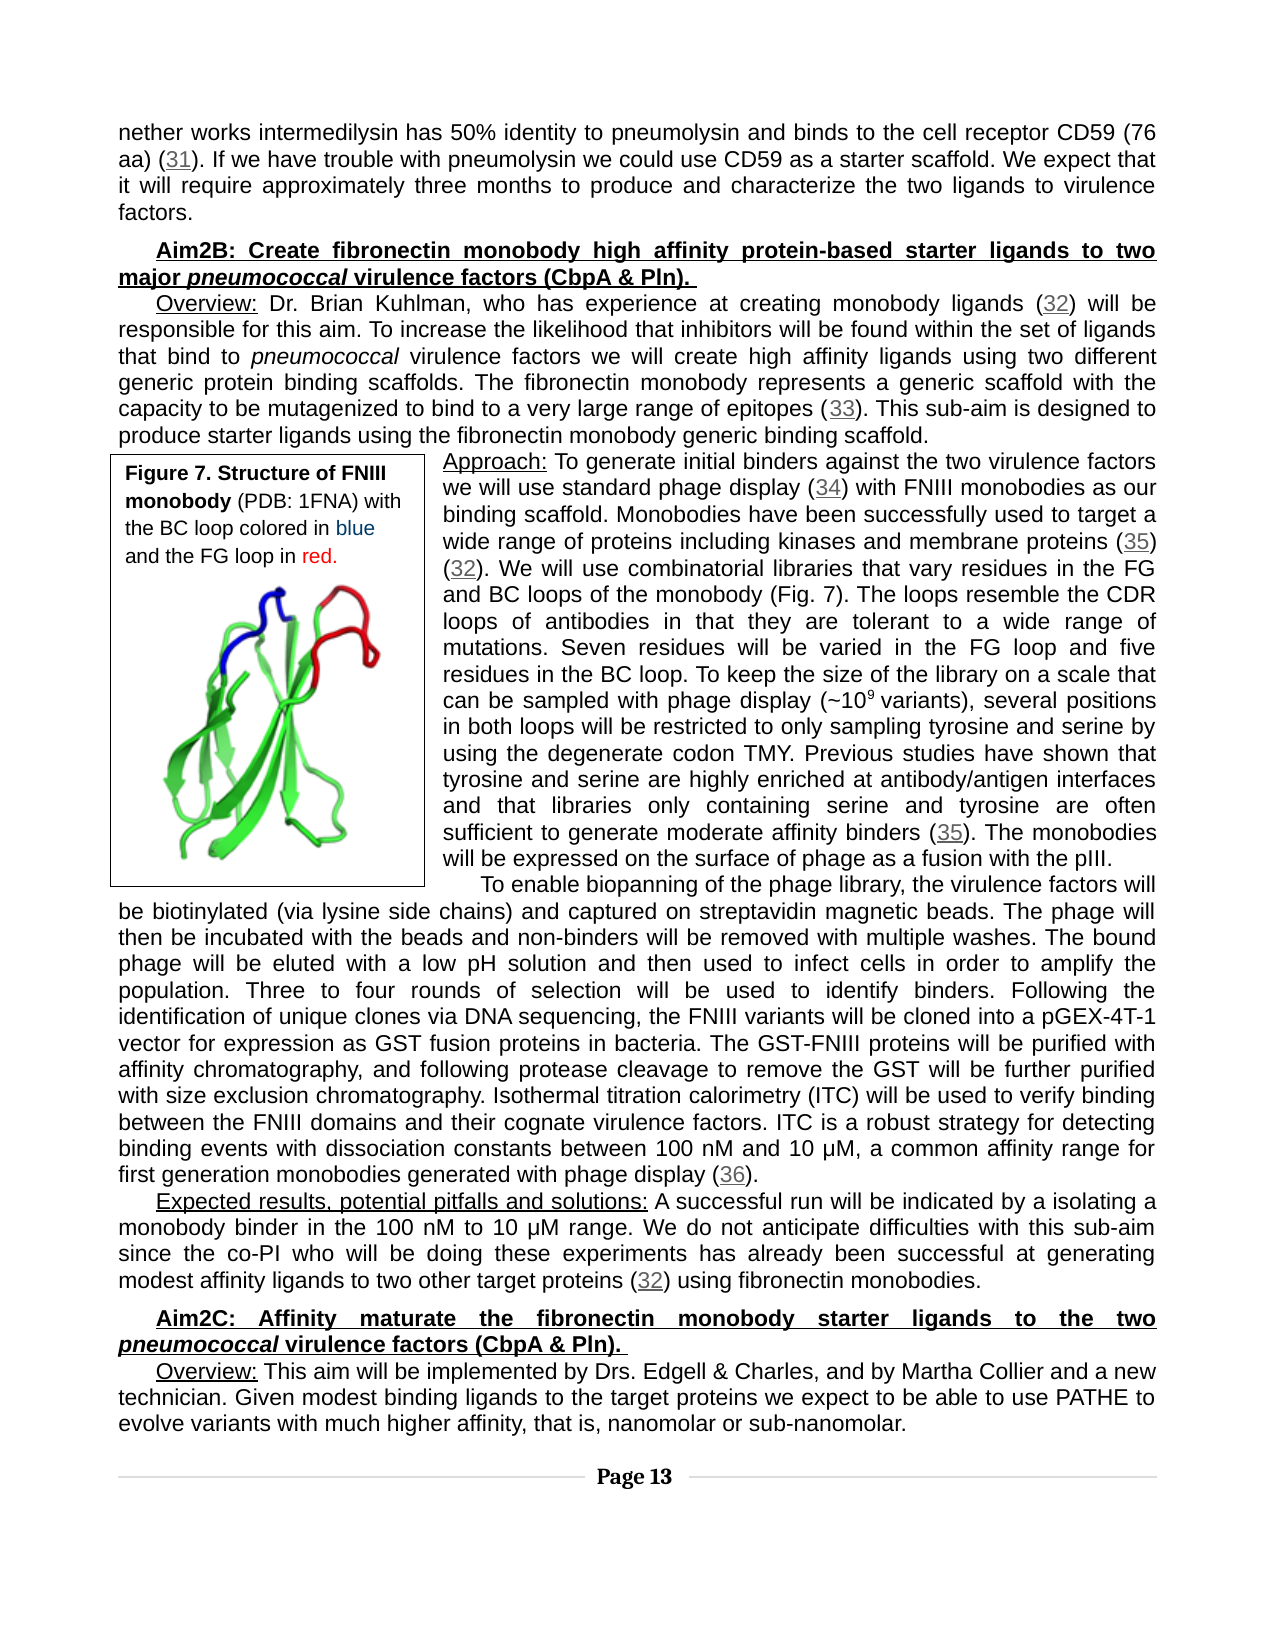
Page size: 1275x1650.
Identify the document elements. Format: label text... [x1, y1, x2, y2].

text To enable biopanning of the phage library, the virulence factors will be biotinylated (via lysine side chains) and captured on streptavidin magnetic beads. The phage will then be incubated with the beads and non-binders will be removed with multiple washes. The bound phage will be eluted with a low pH solution and then used to infect cells in order to amplify the population. Three to four rounds of selection will be used to identify binders. Following the identification of unique clones via DNA sequencing, the FNIII variants will be cloned into a pGEX-4T-1 vector for expression as GST fusion proteins in bacteria. The GST-FNIII proteins will be purified with affinity chromatography, and following protease cleavage to remove the GST will be further purified with size exclusion chromatography. Isothermal titration calorimetry (ITC) will be used to verify binding between the FNIII domains and their cognate virulence factors. ITC is a robust strategy for detecting binding events with dissociation constants between 100 nM and 10 μM, a common affinity range for first generation monobodies generated with phage display (36). [118, 871, 1157, 1188]
text Aim2B: Create fibronectin monobody high affinity protein-based starter ligands to two major pneumococcal virulence factors (CbpA & Pln). [118, 237, 1157, 290]
text Approach: To generate initial binders against the two virulence factors we will use standard phage display (34) with FNIII monobodies as our binding scaffold. Monobodies have been successfully used to target a wide range of proteins including kinases and membrane proteins (35) (32). We will use combinatorial libraries that vary residues in the FG and BC loops of the monobody (Fig. 7). The loops resemble the CDR loops of antibodies in that they are tolerant to a wide range of mutations. Seven residues will be varied in the FG loop and five residues in the BC loop. To keep the size of the library on a scale that can be sampled with phage display (~109 variants), several positions in both loops will be restricted to only sampling tyrosine and serine by using the degenerate codon TMY. Previous studies have shown that tyrosine and serine are highly enriched at antibody/antigen interfaces and that libraries only containing serine and tyrosine are often sufficient to generate moderate affinity binders (35). The monobodies will be expressed on the surface of phage as a fusion with the pIII. [118, 448, 1157, 871]
text Aim2C: Affinity maturate the fibronectin monobody starter ligands to the two pneumococcal virulence factors (CbpA & Pln). [118, 1305, 1157, 1358]
text Overview: Dr. Brian Kuhlman, who has experience at creating monobody ligands (32) will be responsible for this aim. To increase the likelihood that inhibitors will be found within the set of ligands that bind to pneumococcal virulence factors we will create high affinity ligands using two different generic protein binding scaffolds. The fibronectin monobody represents a generic scaffold with the capacity to be mutagenized to bind to a very large range of epitopes (33). This sub-aim is designed to produce starter ligands using the fibronectin monobody generic binding scaffold. [118, 290, 1157, 448]
text nether works intermedilysin has 50% identity to pneumolysin and binds to the cell receptor CD59 (76 aa) (31). If we have trouble with pneumolysin we could use CD59 as a starter scaffold. We expect that it will require approximately three months to produce and characterize the two ligands to virulence factors. [118, 118, 1157, 225]
text Expected results, potential pitfalls and solutions: A successful run will be indicated by a isolating a monobody binder in the 100 nM to 10 μM range. We do not anticipate difficulties with this sub-aim since the co-PI who will be doing these experiments has already been successful at generating modest affinity ligands to two other target proteins (32) using fibronectin monobodies. [118, 1188, 1157, 1293]
text Overview: This aim will be implemented by Drs. Edgell & Charles, and by Martha Collier and a new technician. Given modest binding ligands to the target proteins we expect to be able to use PATHE to evolve variants with much higher affinity, that is, nanomolar or sub-nanomolar. [118, 1358, 1157, 1437]
text Figure 7. Structure of FNIII monobody (PDB: 1FNA) with the BC loop colored in blue and the FG loop in red. [125, 461, 409, 872]
